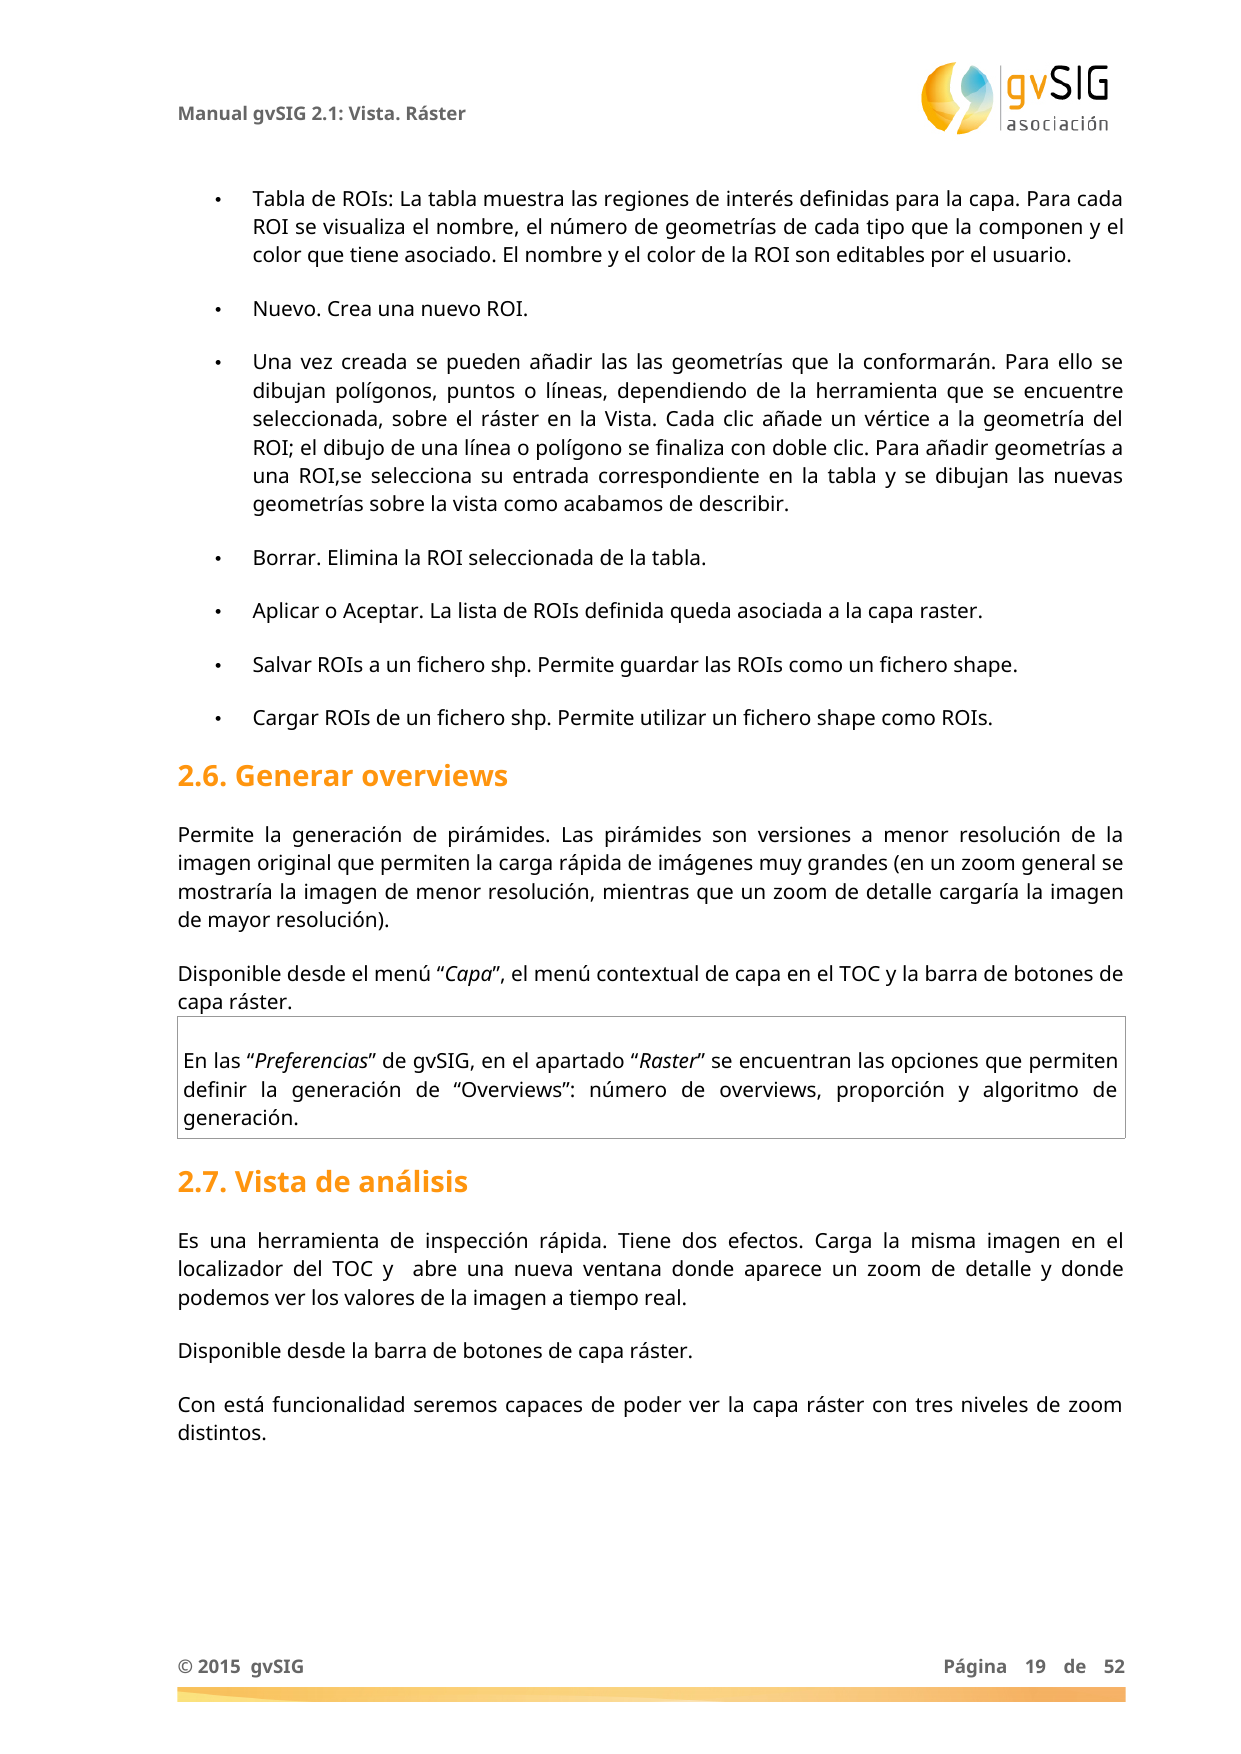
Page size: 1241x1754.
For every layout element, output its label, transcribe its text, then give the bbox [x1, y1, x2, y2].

text Con está funcionalidad seremos capaces de poder ver la capa ráster con tres niveles de zoom distintos. [177, 1390, 1125, 1447]
list Salvar ROIs a un fichero shp. Permite guardar las ROIs como un fichero shape. [215, 650, 1125, 678]
text Permite la generación de pirámides. Las pirámides son versiones a menor resolución de la imagen original que permiten la carga rápida de imágenes muy grandes (en un zoom general se mostraría la imagen de menor resolución, mientras que un zoom de detalle cargaría la imagen de mayor resolución). [177, 820, 1125, 934]
list Cargar ROIs de un fichero shp. Permite utilizar un fichero shape como ROIs. [215, 703, 1125, 732]
text Disponible desde el menú “Capa”, el menú contextual de capa en el TOC y la barra de botones de capa ráster. [177, 959, 1125, 1016]
list Aplicar o Aceptar. La lista de ROIs definida queda asociada a la capa raster. [215, 596, 1125, 625]
subtitle 2.7. Vista de análisis [177, 1161, 1125, 1201]
text Disponible desde la barra de botones de capa ráster. [177, 1336, 1125, 1365]
subtitle 2.6. Generar overviews [177, 755, 1125, 795]
list Nuevo. Crea una nuevo ROI. [215, 294, 1125, 322]
list Borrar. Elimina la ROI seleccionada de la tabla. [215, 543, 1125, 571]
list Una vez creada se pueden añadir las las geometrías que la conformarán. Para ello se dibujan polígonos, puntos o líneas, dependiendo de la herramienta que se encuentre seleccionada, sobre el ráster en la Vista. Cada clic añade un vértice a la geometría del ROI; el dibujo de una línea o polígono se finaliza con doble clic. Para añadir geometrías a una ROI,se selecciona su entrada correspondiente en la tabla y se dibujan las nuevas geometrías sobre la vista como acabamos de describir. [215, 347, 1125, 518]
text Es una herramienta de inspección rápida. Tiene dos efectos. Carga la misma imagen en el localizador del TOC y abre una nueva ventana donde aparece un zoom de detalle y donde podemos ver los valores de la imagen a tiempo real. [177, 1226, 1125, 1311]
table_header En las “Preferencias” de gvSIG, en el apartado “Raster” se encuentran las opciones que permiten definir la generación de “Overviews”: número de overviews, proporción y algoritmo de generación. [178, 1017, 1125, 1138]
list Tabla de ROIs: La tabla muestra las regiones de interés definidas para la capa. Para cada ROI se visualiza el nombre, el número de geometrías de cada tipo que la componen y el color que tiene asociado. El nombre y el color de la ROI son editables por el usuario. [215, 184, 1125, 269]
picture [177, 1687, 1126, 1702]
picture [902, 47, 1122, 148]
